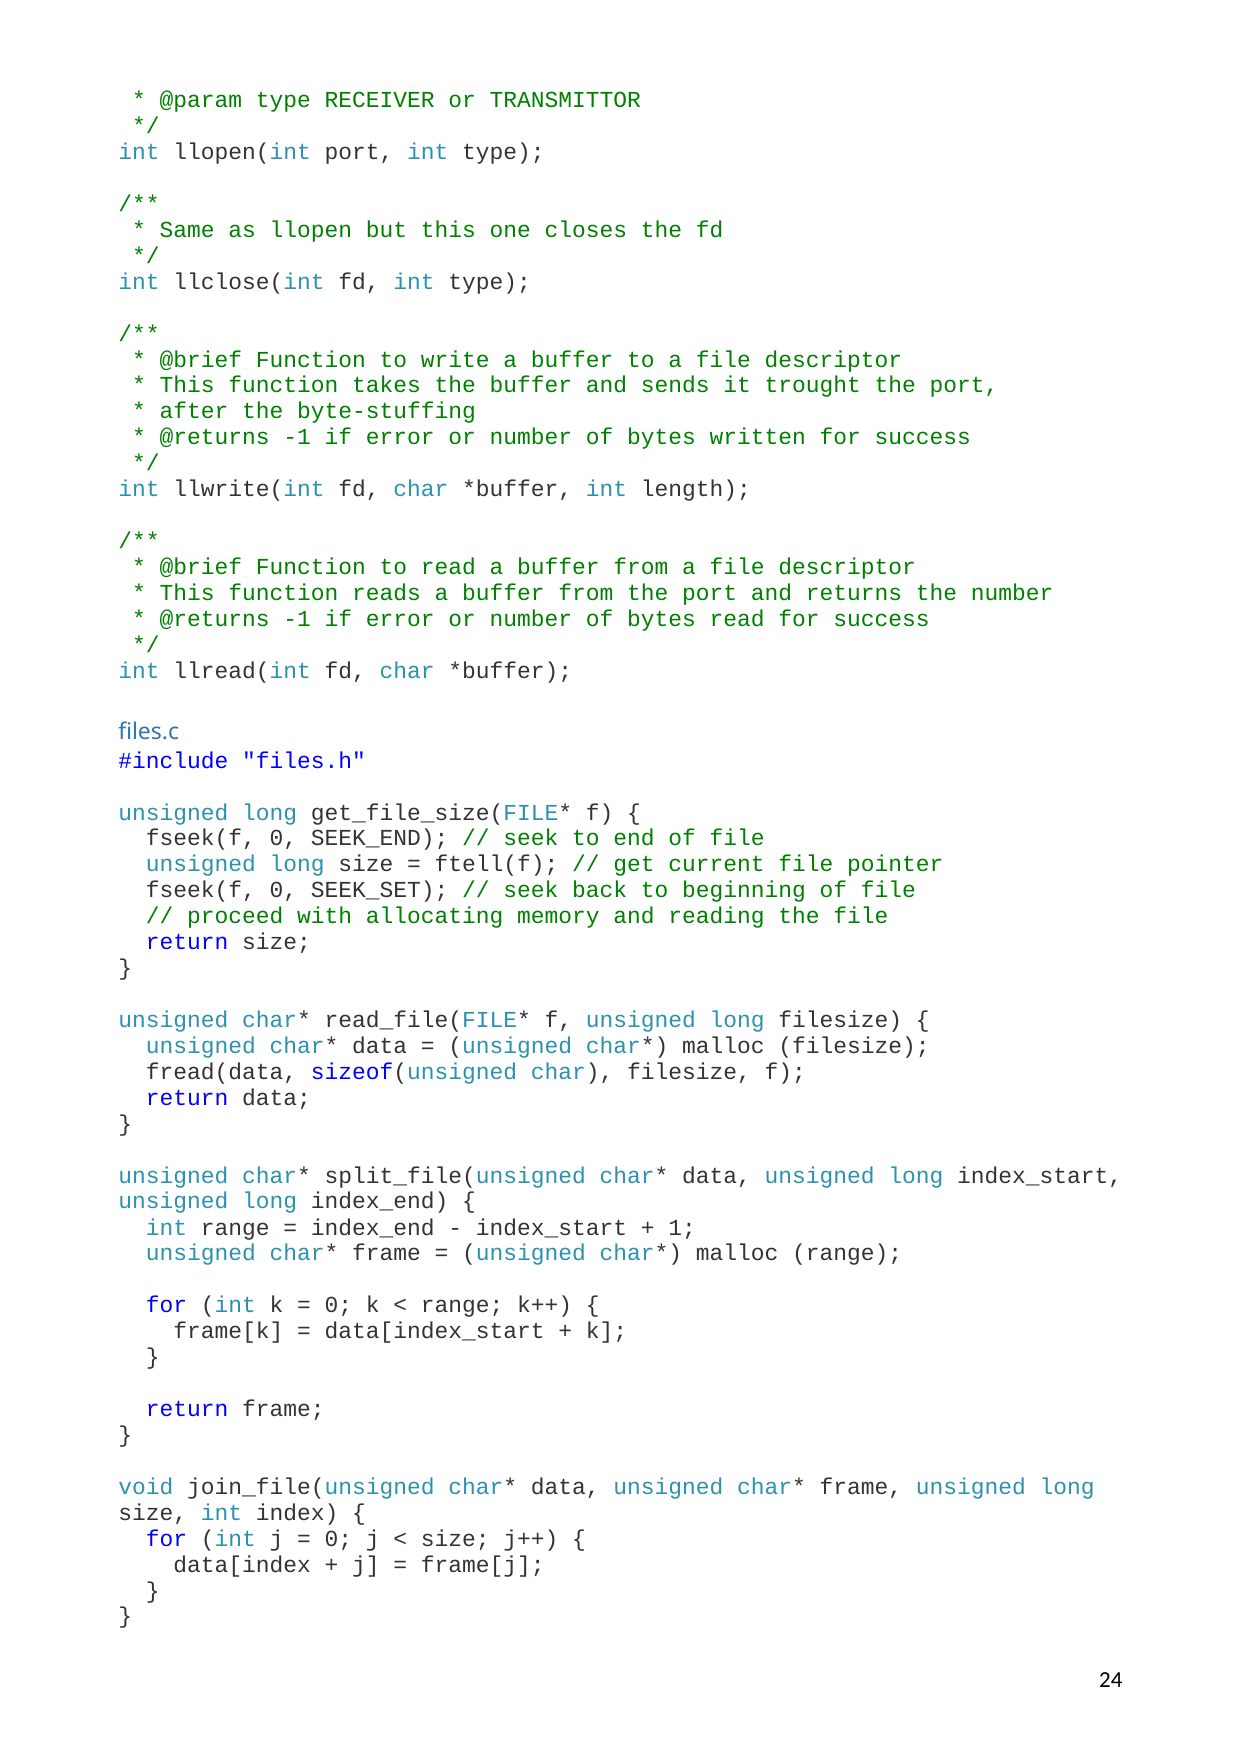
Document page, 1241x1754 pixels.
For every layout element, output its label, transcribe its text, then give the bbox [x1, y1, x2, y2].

text fseek(f, 0, SEEK_SET); // seek back to beginning of file [118, 879, 1122, 904]
text int range = index_end - index_start + 1; [118, 1216, 1122, 1242]
text // proceed with allocating memory and reading the file [118, 904, 1122, 931]
text * @brief Function to read a buffer from a file descriptor [118, 555, 1122, 581]
text * @returns -1 if error or number of bytes written for success [118, 426, 1122, 452]
text } [118, 1346, 1122, 1371]
text #include "files.h" [118, 749, 1122, 775]
text * @brief Function to write a buffer to a file descriptor [118, 348, 1122, 374]
text * @returns -1 if error or number of bytes read for success [118, 607, 1122, 633]
text /** [118, 322, 1122, 348]
text unsigned char* split_file(unsigned char* data, unsigned long index_start, unsigned long index_end) { [118, 1164, 1122, 1216]
text data[index + j] = frame[j]; [118, 1553, 1122, 1579]
text return data; [118, 1086, 1122, 1112]
text unsigned long get_file_size(FILE* f) { [118, 801, 1122, 827]
text int llread(int fd, char *buffer); [118, 659, 1122, 685]
subtitle files.c [118, 715, 1122, 746]
text unsigned char* read_file(FILE* f, unsigned long filesize) { [118, 1008, 1122, 1034]
text frame[k] = data[index_start + k]; [118, 1319, 1122, 1346]
text return frame; [118, 1397, 1122, 1423]
text for (int k = 0; k < range; k++) { [118, 1294, 1122, 1319]
text * This function takes the buffer and sends it trought the port, [118, 374, 1122, 400]
text for (int j = 0; j < size; j++) { [118, 1527, 1122, 1553]
text } [118, 1112, 1122, 1138]
text fread(data, sizeof(unsigned char), filesize, f); [118, 1060, 1122, 1086]
text /** [118, 192, 1122, 218]
text } [118, 1579, 1122, 1605]
text void join_file(unsigned char* data, unsigned char* frame, unsigned long size, int index) { [118, 1475, 1122, 1527]
text */ [118, 452, 1122, 478]
text } [118, 1423, 1122, 1449]
text } [118, 956, 1122, 982]
text * Same as llopen but this one closes the fd [118, 218, 1122, 244]
text /** [118, 529, 1122, 555]
text * This function reads a buffer from the port and returns the number [118, 581, 1122, 607]
text unsigned char* frame = (unsigned char*) malloc (range); [118, 1242, 1122, 1268]
text unsigned char* data = (unsigned char*) malloc (filesize); [118, 1034, 1122, 1060]
text int llwrite(int fd, char *buffer, int length); [118, 478, 1122, 503]
text } [118, 1605, 1122, 1631]
text * @param type RECEIVER or TRANSMITTOR [118, 88, 1122, 114]
text */ [118, 633, 1122, 659]
text */ [118, 244, 1122, 270]
text fseek(f, 0, SEEK_END); // seek to end of file [118, 827, 1122, 853]
text return size; [118, 931, 1122, 956]
text * after the byte-stuffing [118, 400, 1122, 426]
text int llclose(int fd, int type); [118, 270, 1122, 296]
text unsigned long size = ftell(f); // get current file pointer [118, 853, 1122, 879]
text */ [118, 114, 1122, 140]
text int llopen(int port, int type); [118, 140, 1122, 166]
